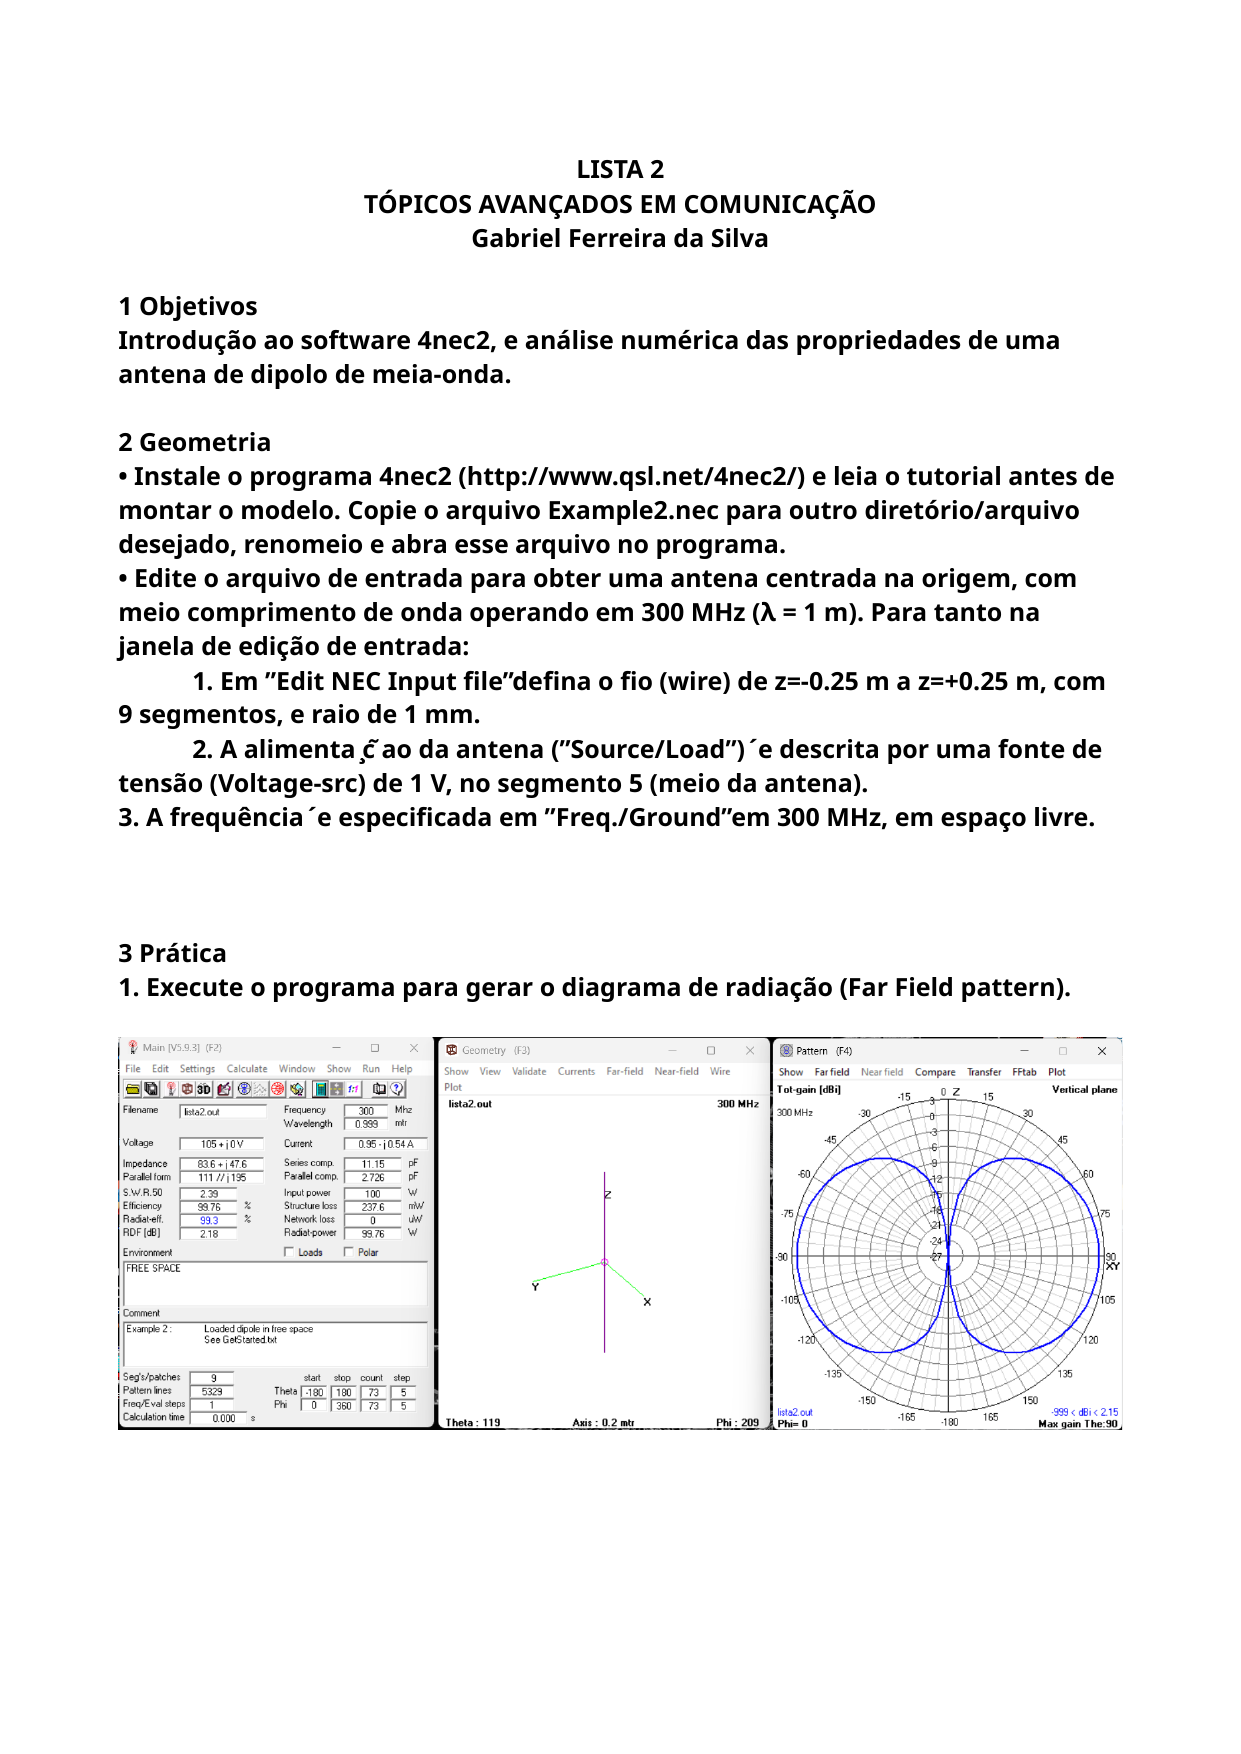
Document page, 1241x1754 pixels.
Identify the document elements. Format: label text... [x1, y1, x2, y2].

text 1 Objetivos [118, 288, 1122, 322]
text Gabriel Ferreira da Silva [118, 220, 1122, 254]
text • Edite o arquivo de entrada para obter uma antena centrada na origem, com meio comprimento de onda operando em 300 MHz (λ = 1 m). Para tanto na janela de edição de entrada: [118, 561, 1122, 663]
text LISTA 2 [118, 152, 1122, 186]
text 1. Execute o programa para gerar o diagrama de radiação (Far Field pattern). [118, 970, 1122, 1004]
text • Instale o programa 4nec2 (http://www.qsl.net/4nec2/) e leia o tutorial antes de montar o modelo. Copie o arquivo Example2.nec para outro diretório/arquivo desejado, renomeio e abra esse arquivo no programa. [118, 459, 1122, 561]
text 2 Geometria [118, 425, 1122, 459]
text Introdução ao software 4nec2, e análise numérica das propriedades de uma antena de dipolo de meia-onda. [118, 322, 1122, 391]
text 3. A frequência ́e especificada em ”Freq./Ground”em 300 MHz, em espaço livre. [118, 799, 1122, 833]
text TÓPICOS AVANÇADOS EM COMUNICAÇÃO [118, 186, 1122, 220]
text 1. Em ”Edit NEC Input file”defina o fio (wire) de z=-0.25 m a z=+0.25 m, com 9 segmentos, e raio de 1 mm. [118, 663, 1122, 731]
picture [118, 1037, 1123, 1430]
text 3 Prática [118, 936, 1122, 970]
text 2. A alimenta ̧c ̃ao da antena (”Source/Load”) ́e descrita por uma fonte de tensão (Voltage-src) de 1 V, no segmento 5 (meio da antena). [118, 731, 1122, 799]
